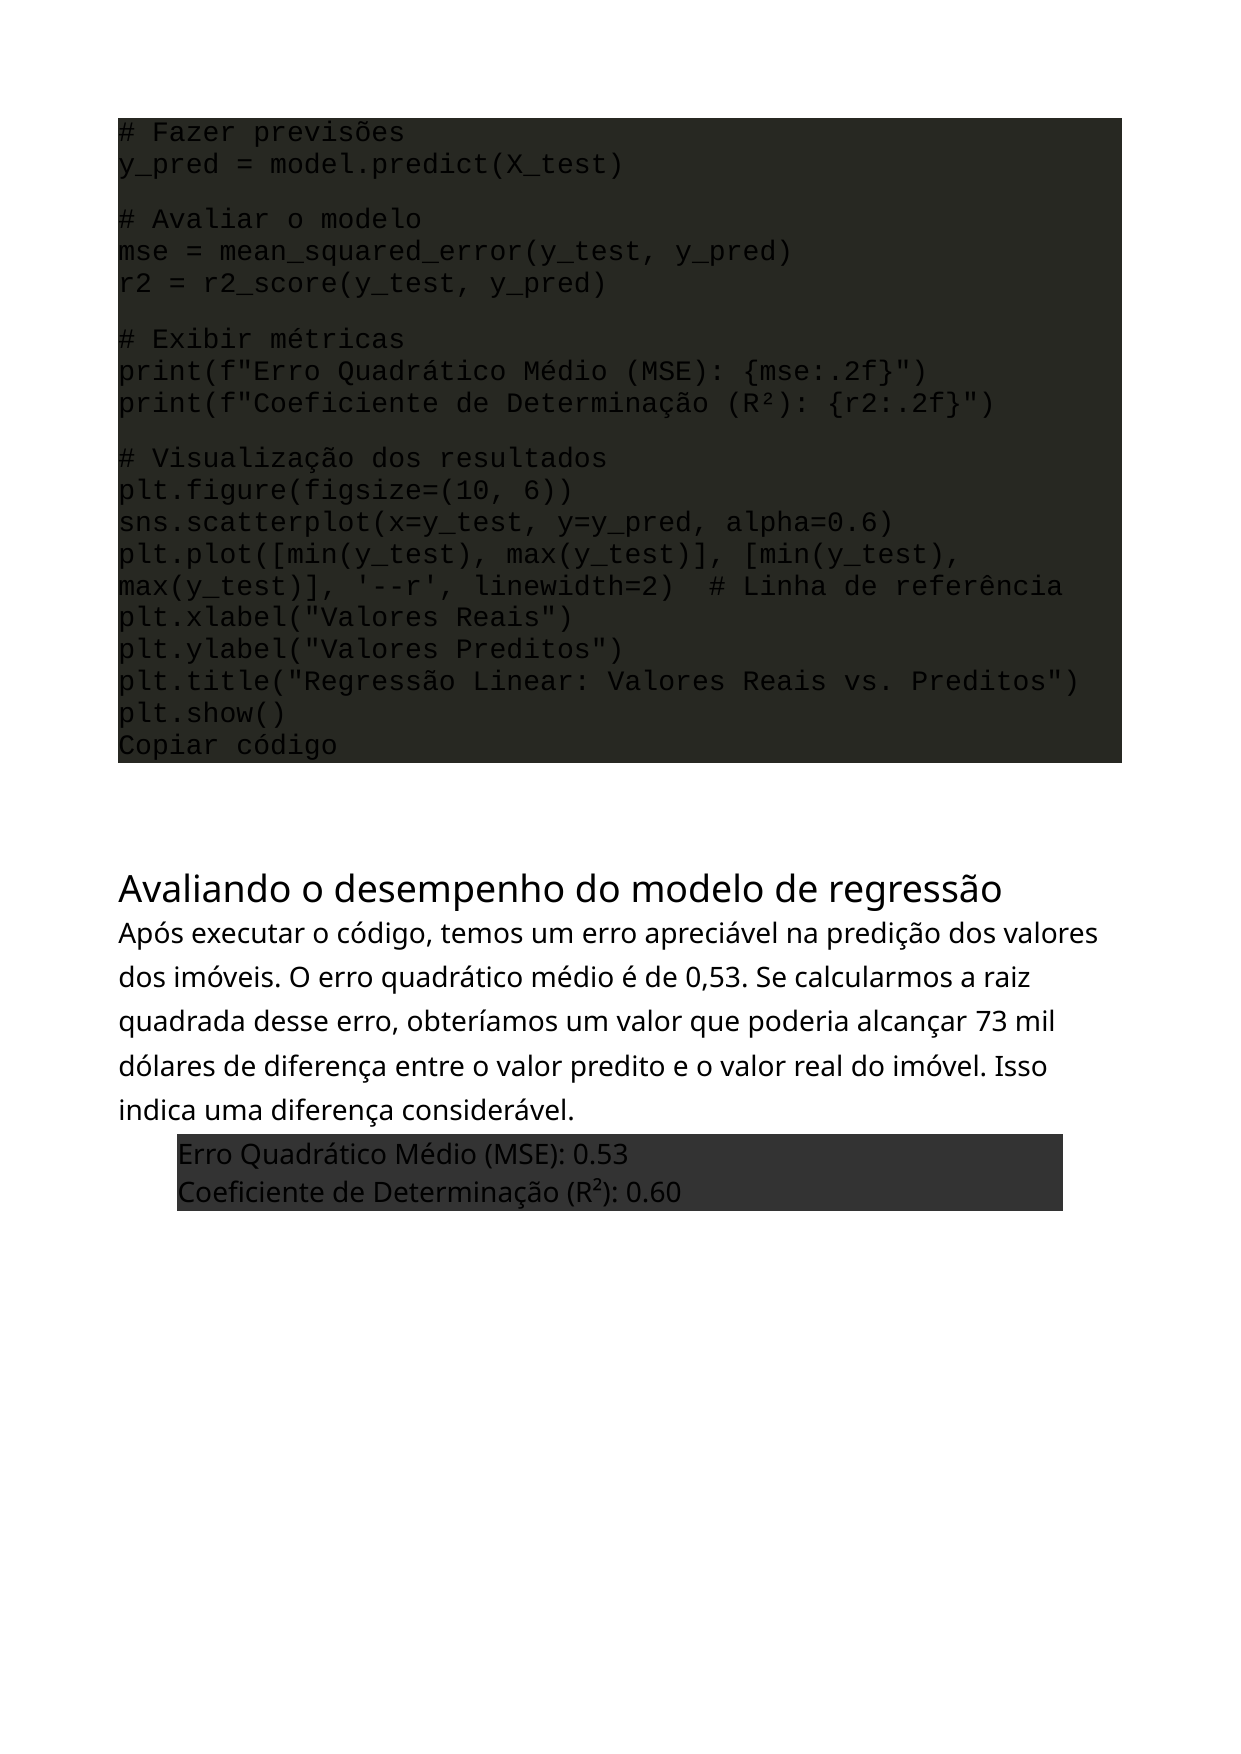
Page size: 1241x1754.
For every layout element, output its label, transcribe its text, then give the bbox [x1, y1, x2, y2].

text # Avaliar o modelo [118, 206, 1122, 237]
text Erro Quadrático Médio (MSE): 0.53 [177, 1134, 1063, 1172]
text y_pred = model.predict(X_test) [118, 150, 1122, 182]
text plt.xlabel("Valores Reais") [118, 603, 1122, 635]
text # Visualização dos resultados [118, 444, 1122, 476]
text sns.scatterplot(x=y_test, y=y_pred, alpha=0.6) [118, 508, 1122, 540]
text plt.figure(figsize=(10, 6)) [118, 476, 1122, 508]
text Após executar o código, temos um erro apreciável na predição dos valores dos imóveis. O erro quadrático médio é de 0,53. Se calcularmos a raiz quadrada desse erro, obteríamos um valor que poderia alcançar 73 mil dólares de diferença entre o valor predito e o valor real do imóvel. Isso indica uma diferença considerável. [118, 914, 1122, 1128]
text print(f"Erro Quadrático Médio (MSE): {mse:.2f}") [118, 357, 1122, 388]
text plt.show() [118, 699, 1122, 731]
text print(f"Coeficiente de Determinação (R²): {r2:.2f}") [118, 388, 1122, 420]
text r2 = r2_score(y_test, y_pred) [118, 269, 1122, 301]
subtitle Avaliando o desempenho do modelo de regressão [118, 863, 1122, 914]
text Copiar código [118, 731, 1122, 763]
text # Fazer previsões [118, 118, 1122, 150]
text plt.plot([min(y_test), max(y_test)], [min(y_test), max(y_test)], '--r', linewidth=2) # Linha de referência [118, 540, 1122, 603]
text plt.title("Regressão Linear: Valores Reais vs. Preditos") [118, 667, 1122, 699]
text Coeficiente de Determinação (R²): 0.60 [177, 1172, 1063, 1211]
text # Exibir métricas [118, 325, 1122, 357]
text plt.ylabel("Valores Preditos") [118, 635, 1122, 667]
text mse = mean_squared_error(y_test, y_pred) [118, 237, 1122, 269]
